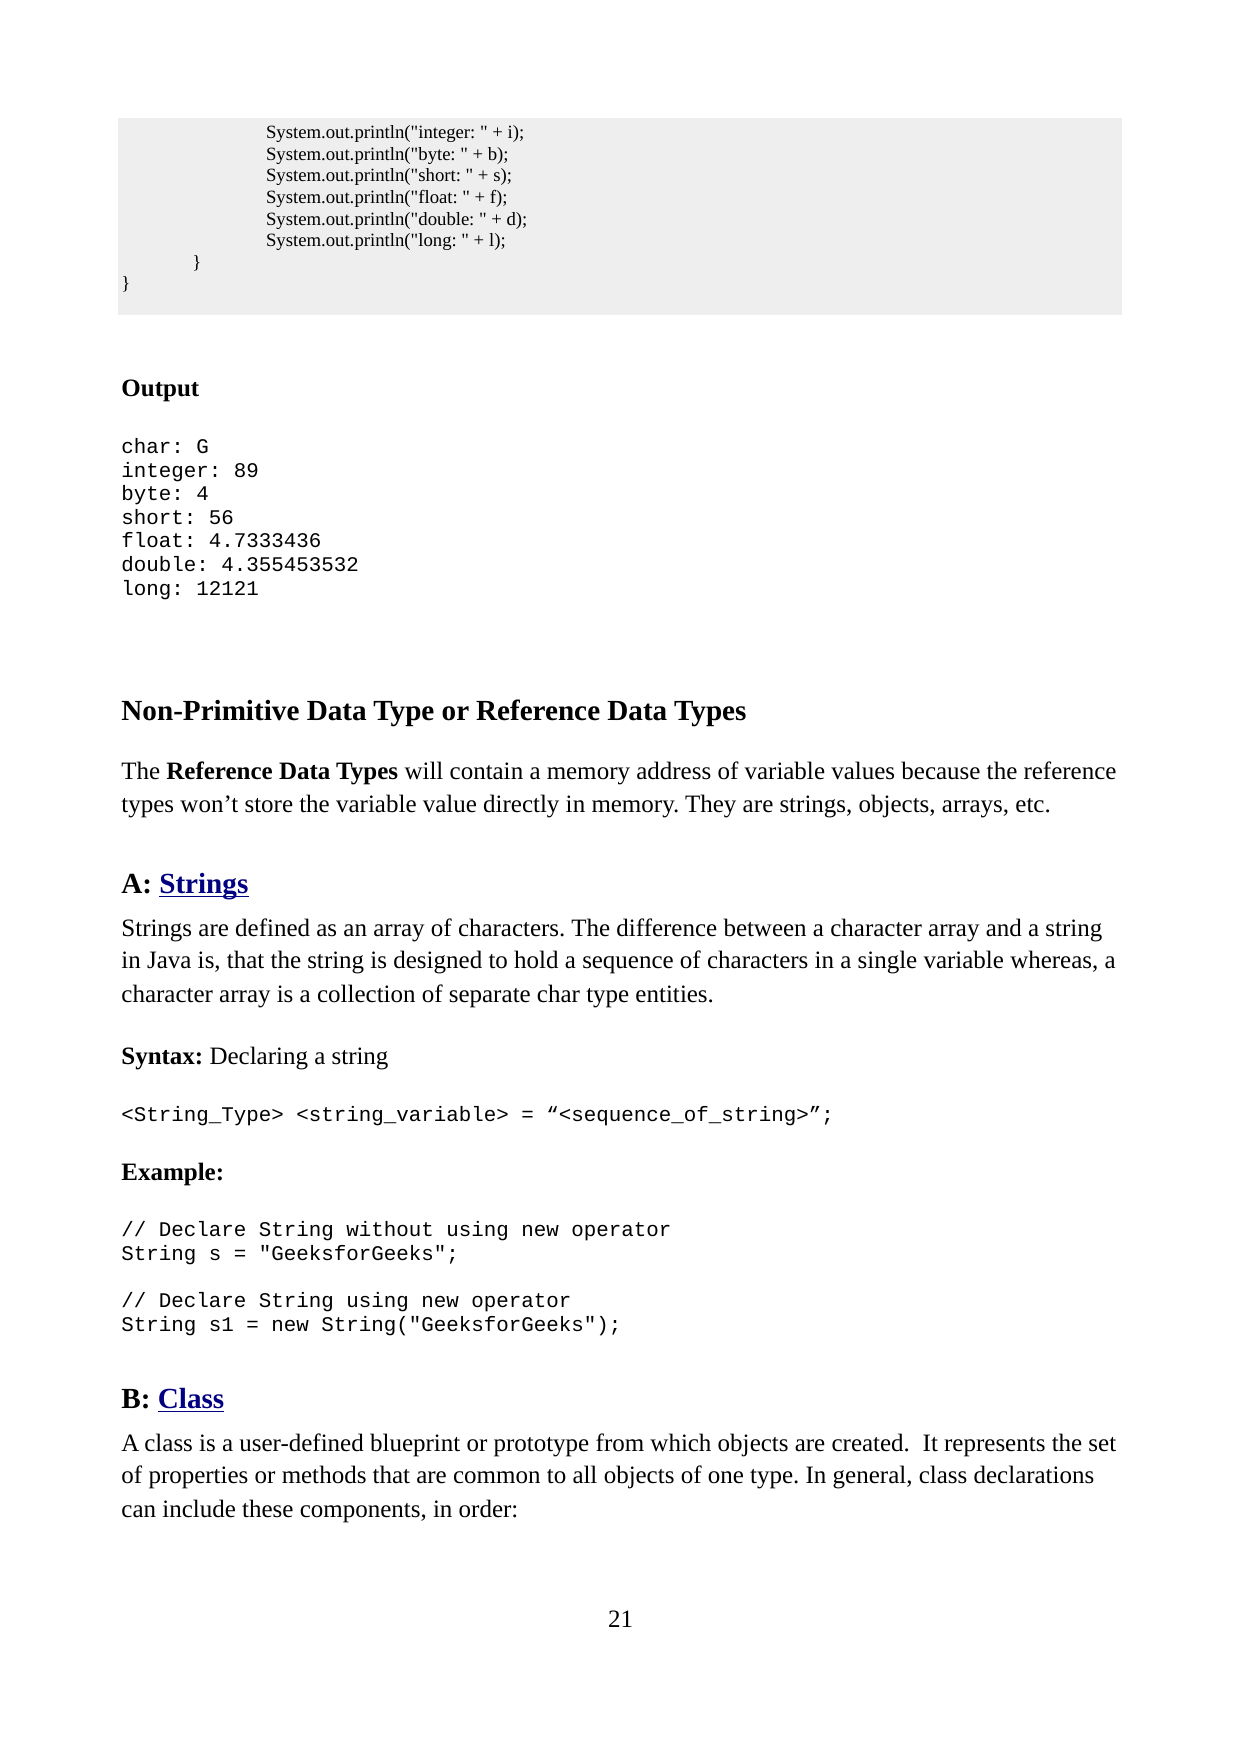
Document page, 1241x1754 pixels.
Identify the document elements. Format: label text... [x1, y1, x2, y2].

text } [118, 251, 1122, 272]
text <String_Type> <string_variable> = “<sequence_of_string>”; [118, 1101, 1122, 1127]
text System.out.println("integer: " + i); [118, 118, 1122, 143]
text long: 12121 [118, 578, 1122, 601]
text } [118, 272, 1122, 294]
subtitle B: Class [118, 1378, 1122, 1415]
subtitle A: Strings [118, 863, 1122, 900]
text Example: [118, 1154, 1122, 1186]
text System.out.println("long: " + l); [118, 229, 1122, 251]
text Syntax: Declaring a string [118, 1038, 1122, 1070]
text System.out.println("double: " + d); [118, 207, 1122, 229]
subtitle Non-Primitive Data Type or Reference Data Types [118, 690, 1122, 727]
text A class is a user-defined blueprint or prototype from which objects are created. It represents the set of properties or methods that are common to all objects of one type. In general, class declarations can include these components, in order: [118, 1424, 1122, 1525]
text double: 4.355453532 [118, 554, 1122, 578]
text // Declare String using new operator [118, 1290, 1122, 1314]
text System.out.println("byte: " + b); [118, 143, 1122, 164]
text char: G [118, 433, 1122, 459]
text Strings are defined as an array of characters. The difference between a character array and a string in Java is, that the string is designed to hold a sequence of characters in a single variable whereas, a character array is a collection of separate char type entities. [118, 909, 1122, 1007]
text String s1 = new String("GeeksforGeeks"); [118, 1314, 1122, 1337]
text String s = "GeeksforGeeks"; [118, 1243, 1122, 1267]
text Output [118, 370, 1122, 402]
text float: 4.7333436 [118, 531, 1122, 554]
text System.out.println("float: " + f); [118, 186, 1122, 207]
text short: 56 [118, 507, 1122, 531]
text The Reference Data Types will contain a memory address of variable values because the reference types won’t store the variable value directly in memory. They are strings, objects, arrays, etc. [118, 753, 1122, 818]
text System.out.println("short: " + s); [118, 164, 1122, 186]
text byte: 4 [118, 483, 1122, 507]
text // Declare String without using new operator [118, 1216, 1122, 1243]
text integer: 89 [118, 459, 1122, 483]
